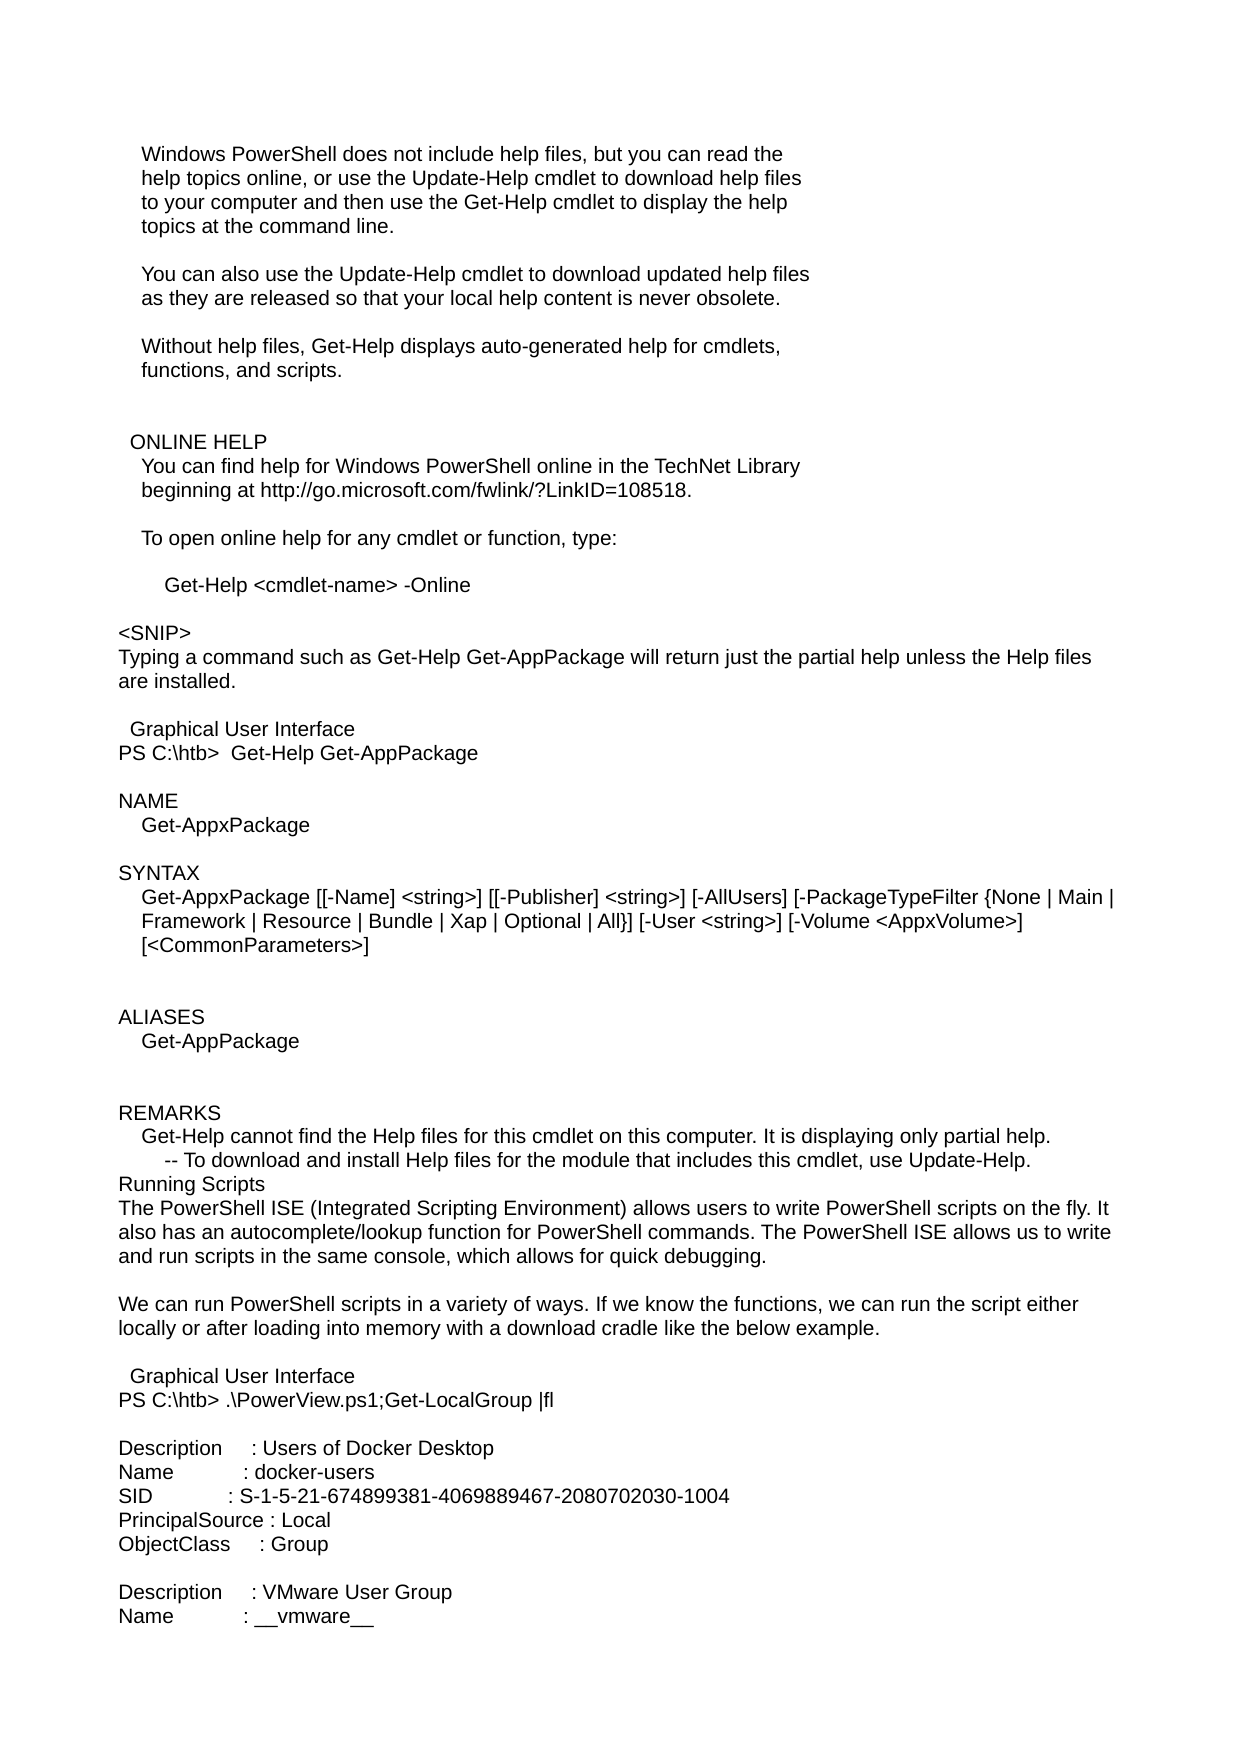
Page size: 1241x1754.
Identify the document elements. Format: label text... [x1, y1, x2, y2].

text Get-AppxPackage [118, 813, 1122, 837]
text SID : S-1-5-21-674899381-4069889467-2080702030-1004 [118, 1484, 1122, 1508]
text SYNTAX [118, 861, 1122, 885]
text Running Scripts [118, 1172, 1122, 1196]
text -- To download and install Help files for the module that includes this cmdlet, use Update-Help. [118, 1148, 1122, 1172]
text Name : docker-users [118, 1460, 1122, 1484]
text Name : __vmware__ [118, 1603, 1122, 1627]
text Get-AppxPackage [[-Name] <string>] [[-Publisher] <string>] [-AllUsers] [-PackageTypeFilter {None | Main | [118, 885, 1122, 909]
text You can find help for Windows PowerShell online in the TechNet Library [118, 453, 1122, 477]
text Framework | Resource | Bundle | Xap | Optional | All}] [-User <string>] [-Volume <AppxVolume>] [118, 909, 1122, 933]
text Description : Users of Docker Desktop [118, 1436, 1122, 1460]
text ONLINE HELP [118, 429, 1122, 453]
text [<CommonParameters>] [118, 933, 1122, 957]
text Typing a command such as Get-Help Get-AppPackage will return just the partial help unless the Help files are installed. [118, 645, 1122, 693]
text REMARKS [118, 1100, 1122, 1124]
text ALIASES [118, 1004, 1122, 1028]
text <SNIP> [118, 621, 1122, 645]
text To open online help for any cmdlet or function, type: [118, 525, 1122, 549]
text The PowerShell ISE (Integrated Scripting Environment) allows users to write PowerShell scripts on the fly. It also has an autocomplete/lookup function for PowerShell commands. The PowerShell ISE allows us to write and run scripts in the same console, which allows for quick debugging. [118, 1196, 1122, 1268]
text Windows PowerShell does not include help files, but you can read the [118, 142, 1122, 166]
text functions, and scripts. [118, 358, 1122, 382]
text Graphical User Interface [118, 1364, 1122, 1388]
text ObjectClass : Group [118, 1532, 1122, 1556]
text PS C:\htb> Get-Help Get-AppPackage [118, 741, 1122, 765]
text beginning at http://go.microsoft.com/fwlink/?LinkID=108518. [118, 477, 1122, 501]
text NAME [118, 789, 1122, 813]
text help topics online, or use the Update-Help cmdlet to download help files [118, 166, 1122, 190]
text Get-Help cannot find the Help files for this cmdlet on this computer. It is displaying only partial help. [118, 1124, 1122, 1148]
text We can run PowerShell scripts in a variety of ways. If we know the functions, we can run the script either locally or after loading into memory with a download cradle like the below example. [118, 1292, 1122, 1340]
text You can also use the Update-Help cmdlet to download updated help files [118, 262, 1122, 286]
text to your computer and then use the Get-Help cmdlet to display the help [118, 190, 1122, 214]
text Get-AppPackage [118, 1028, 1122, 1052]
text Description : VMware User Group [118, 1579, 1122, 1603]
text PS C:\htb> .\PowerView.ps1;Get-LocalGroup |fl [118, 1388, 1122, 1412]
text PrincipalSource : Local [118, 1508, 1122, 1532]
text topics at the command line. [118, 214, 1122, 238]
text Graphical User Interface [118, 717, 1122, 741]
text Without help files, Get-Help displays auto-generated help for cmdlets, [118, 334, 1122, 358]
text Get-Help <cmdlet-name> -Online [118, 573, 1122, 597]
text as they are released so that your local help content is never obsolete. [118, 286, 1122, 310]
